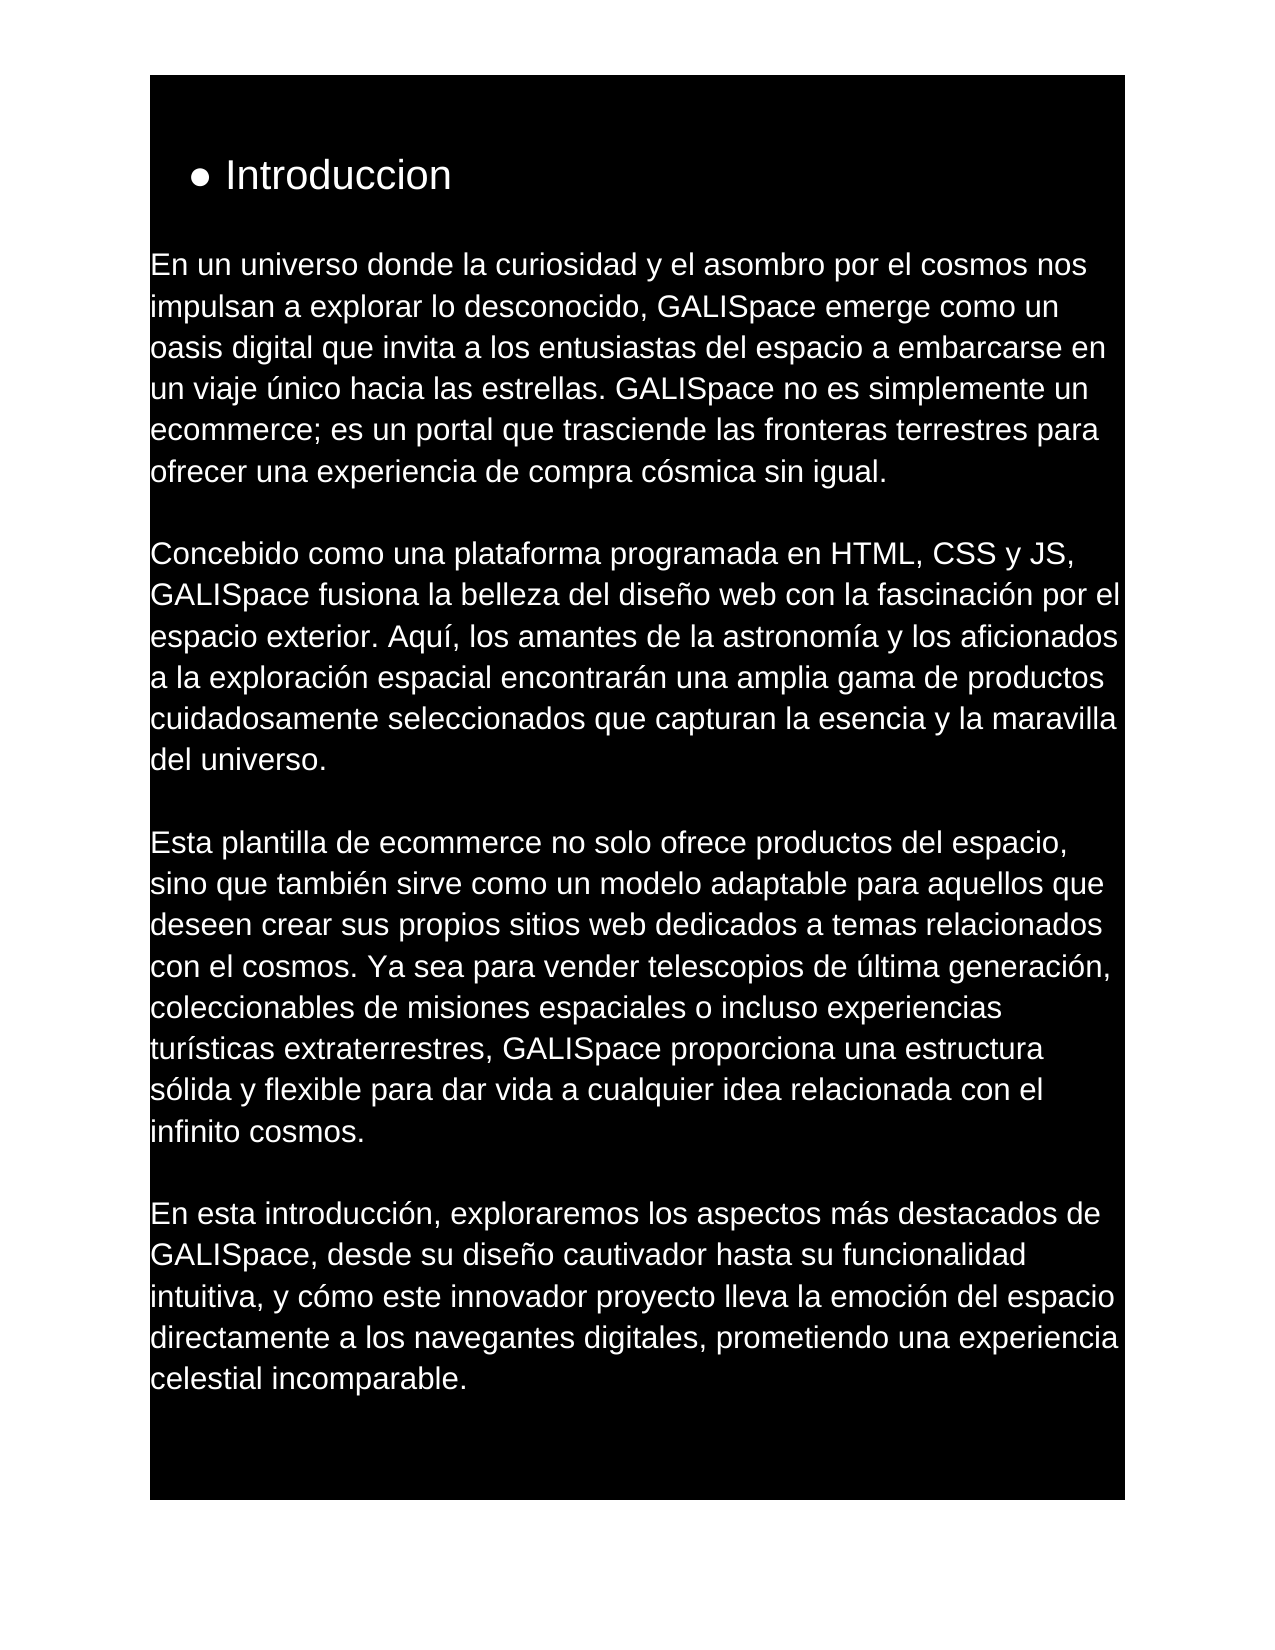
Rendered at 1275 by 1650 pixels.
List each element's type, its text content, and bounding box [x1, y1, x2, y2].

text En un universo donde la curiosidad y el asombro por el cosmos nos impulsan a explorar lo desconocido, GALISpace emerge como un oasis digital que invita a los entusiastas del espacio a embarcarse en un viaje único hacia las estrellas. GALISpace no es simplemente un ecommerce; es un portal que trasciende las fronteras terrestres para ofrecer una experiencia de compra cósmica sin igual. [150, 246, 1125, 488]
text Concebido como una plataforma programada en HTML, CSS y JS, GALISpace fusiona la belleza del diseño web con la fascinación por el espacio exterior. Aquí, los amantes de la astronomía y los aficionados a la exploración espacial encontrarán una amplia gama de productos cuidadosamente seleccionados que capturan la esencia y la maravilla del universo. [150, 535, 1125, 777]
list Introduccion [187, 150, 1125, 198]
text En esta introducción, exploraremos los aspectos más destacados de GALISpace, desde su diseño cautivador hasta su funcionalidad intuitiva, y cómo este innovador proyecto lleva la emoción del espacio directamente a los navegantes digitales, prometiendo una experiencia celestial incomparable. [150, 1195, 1125, 1396]
text Esta plantilla de ecommerce no solo ofrece productos del espacio, sino que también sirve como un modelo adaptable para aquellos que deseen crear sus propios sitios web dedicados a temas relacionados con el cosmos. Ya sea para vender telescopios de última generación, coleccionables de misiones espaciales o incluso experiencias turísticas extraterrestres, GALISpace proporciona una estructura sólida y flexible para dar vida a cualquier idea relacionada con el infinito cosmos. [150, 824, 1125, 1148]
